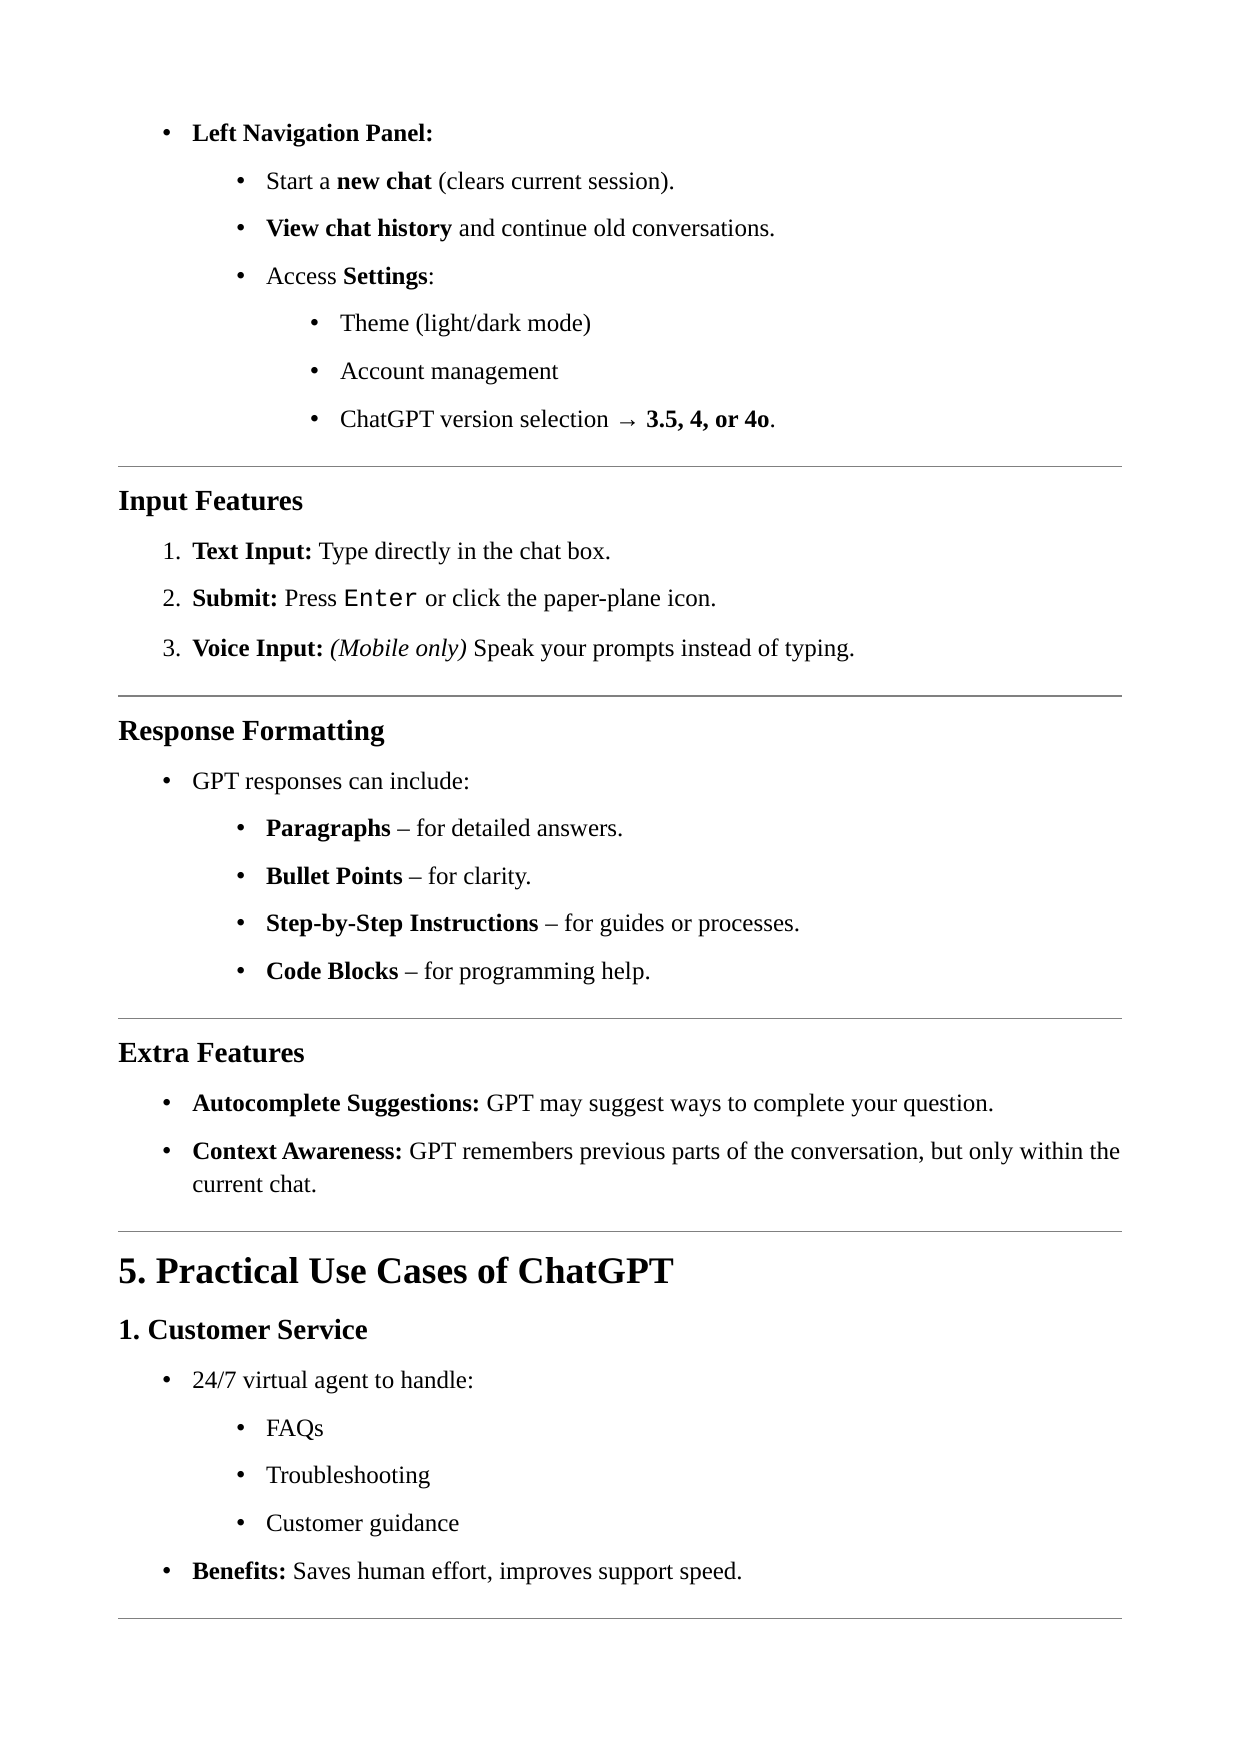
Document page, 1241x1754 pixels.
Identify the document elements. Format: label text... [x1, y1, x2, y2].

list 24/7 virtual agent to handle: [162, 1365, 1122, 1394]
list GPT responses can include: [162, 766, 1122, 794]
list Account management [310, 356, 1122, 385]
subtitle Extra Features [118, 1035, 1122, 1069]
list Troubleshooting [236, 1461, 1122, 1489]
list Voice Input: (Mobile only) Speak your prompts instead of typing. [162, 633, 1122, 662]
list FAQs [236, 1413, 1122, 1442]
list Customer guidance [236, 1508, 1122, 1537]
subtitle 5. Practical Use Cases of ChatGPT [118, 1248, 1122, 1291]
list Access Settings: [236, 261, 1122, 290]
list View chat history and continue old conversations. [236, 213, 1122, 242]
list Left Navigation Panel: [162, 118, 1122, 147]
list Start a new chat (clears current session). [236, 166, 1122, 194]
list ChatGPT version selection → 3.5, 4, or 4o. [310, 404, 1122, 432]
list Code Blocks – for programming help. [236, 956, 1122, 985]
list Benefits: Saves human effort, improves support speed. [162, 1556, 1122, 1584]
subtitle 1. Customer Service [118, 1312, 1122, 1346]
subtitle Input Features [118, 483, 1122, 516]
list Step-by-Step Instructions – for guides or processes. [236, 908, 1122, 937]
subtitle Response Formatting [118, 713, 1122, 746]
list Paragraphs – for detailed answers. [236, 813, 1122, 842]
list Text Input: Type directly in the chat box. [162, 536, 1122, 565]
list Submit: Press Enter or click the paper-plane icon. [162, 583, 1122, 614]
list Context Awareness: GPT remembers previous parts of the conversation, but only within the current chat. [162, 1136, 1122, 1198]
list Theme (light/dark mode) [310, 308, 1122, 337]
list Bullet Points – for clarity. [236, 861, 1122, 890]
list Autocomplete Suggestions: GPT may suggest ways to complete your question. [162, 1088, 1122, 1117]
